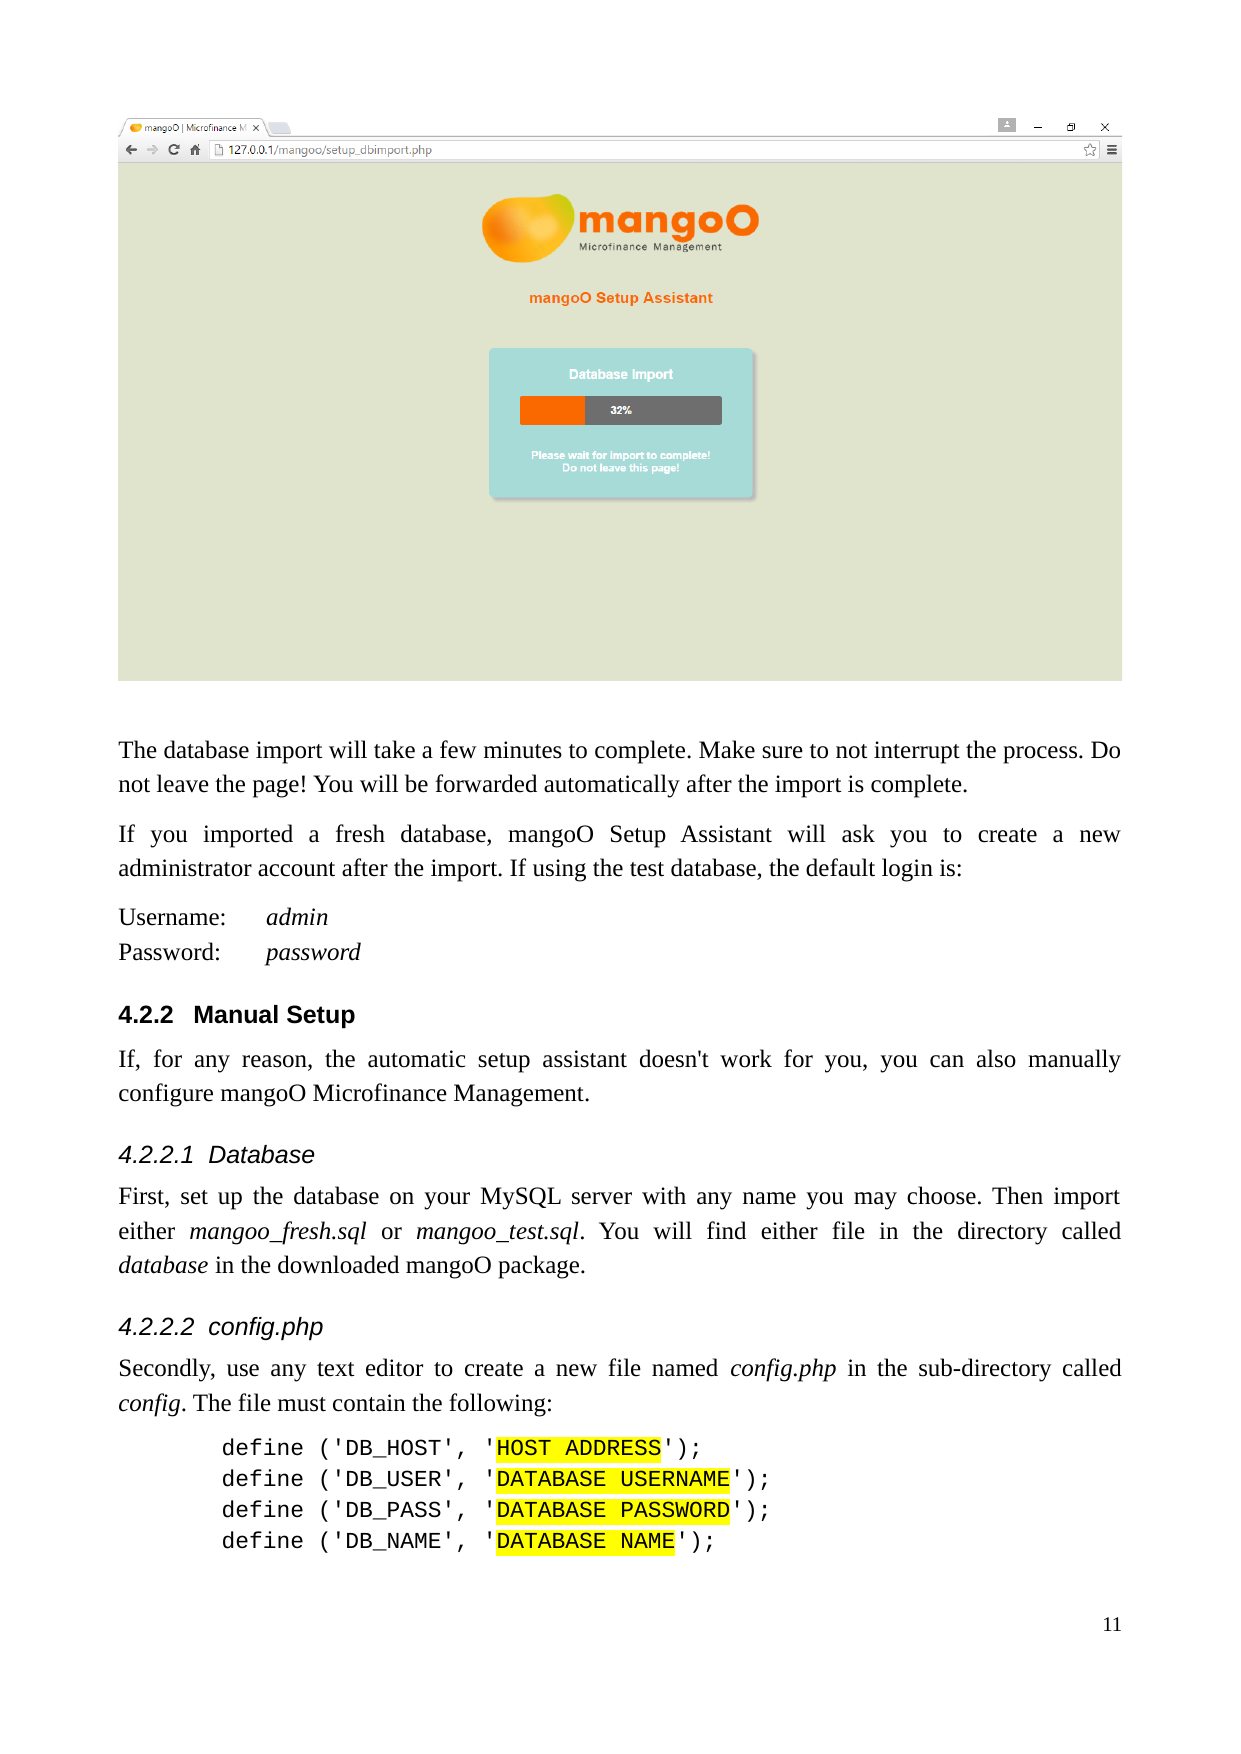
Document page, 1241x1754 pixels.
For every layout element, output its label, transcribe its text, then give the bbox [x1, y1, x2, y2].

text define ('DB_NAME', 'DATABASE NAME'); [148, 1530, 1122, 1556]
text The database import will take a few minutes to complete. Make sure to not interrupt the process. Do not leave the page! You will be forwarded automatically after the import is complete. [118, 735, 1122, 798]
text define ('DB_HOST', 'HOST ADDRESS'); [148, 1437, 1122, 1463]
text Username: admin Password: password [118, 902, 1122, 965]
text Secondly, use any text editor to create a new file named config.php in the sub-directory called config. The file must contain the following: [118, 1353, 1122, 1416]
text define ('DB_USER', 'DATABASE USERNAME'); [148, 1468, 1122, 1494]
text define ('DB_PASS', 'DATABASE PASSWORD'); [148, 1499, 1122, 1525]
text If, for any reason, the automatic setup assistant doesn't work for you, you can also manually configure mangoO Microfinance Management. [118, 1044, 1122, 1107]
text If you imported a fresh database, mangoO Setup Assistant will ask you to create a new administrator account after the import. If using the test database, the default login is: [118, 819, 1122, 882]
picture [118, 118, 1123, 681]
text First, set up the database on your MySQL server with any name you may choose. Then import either mangoo_fresh.sql or mangoo_test.sql. You will find either file in the directory called database in the downloaded mangoO package. [118, 1181, 1122, 1279]
subtitle config.php [118, 1312, 1122, 1341]
subtitle Manual Setup [118, 1001, 1122, 1029]
subtitle Database [118, 1140, 1122, 1169]
